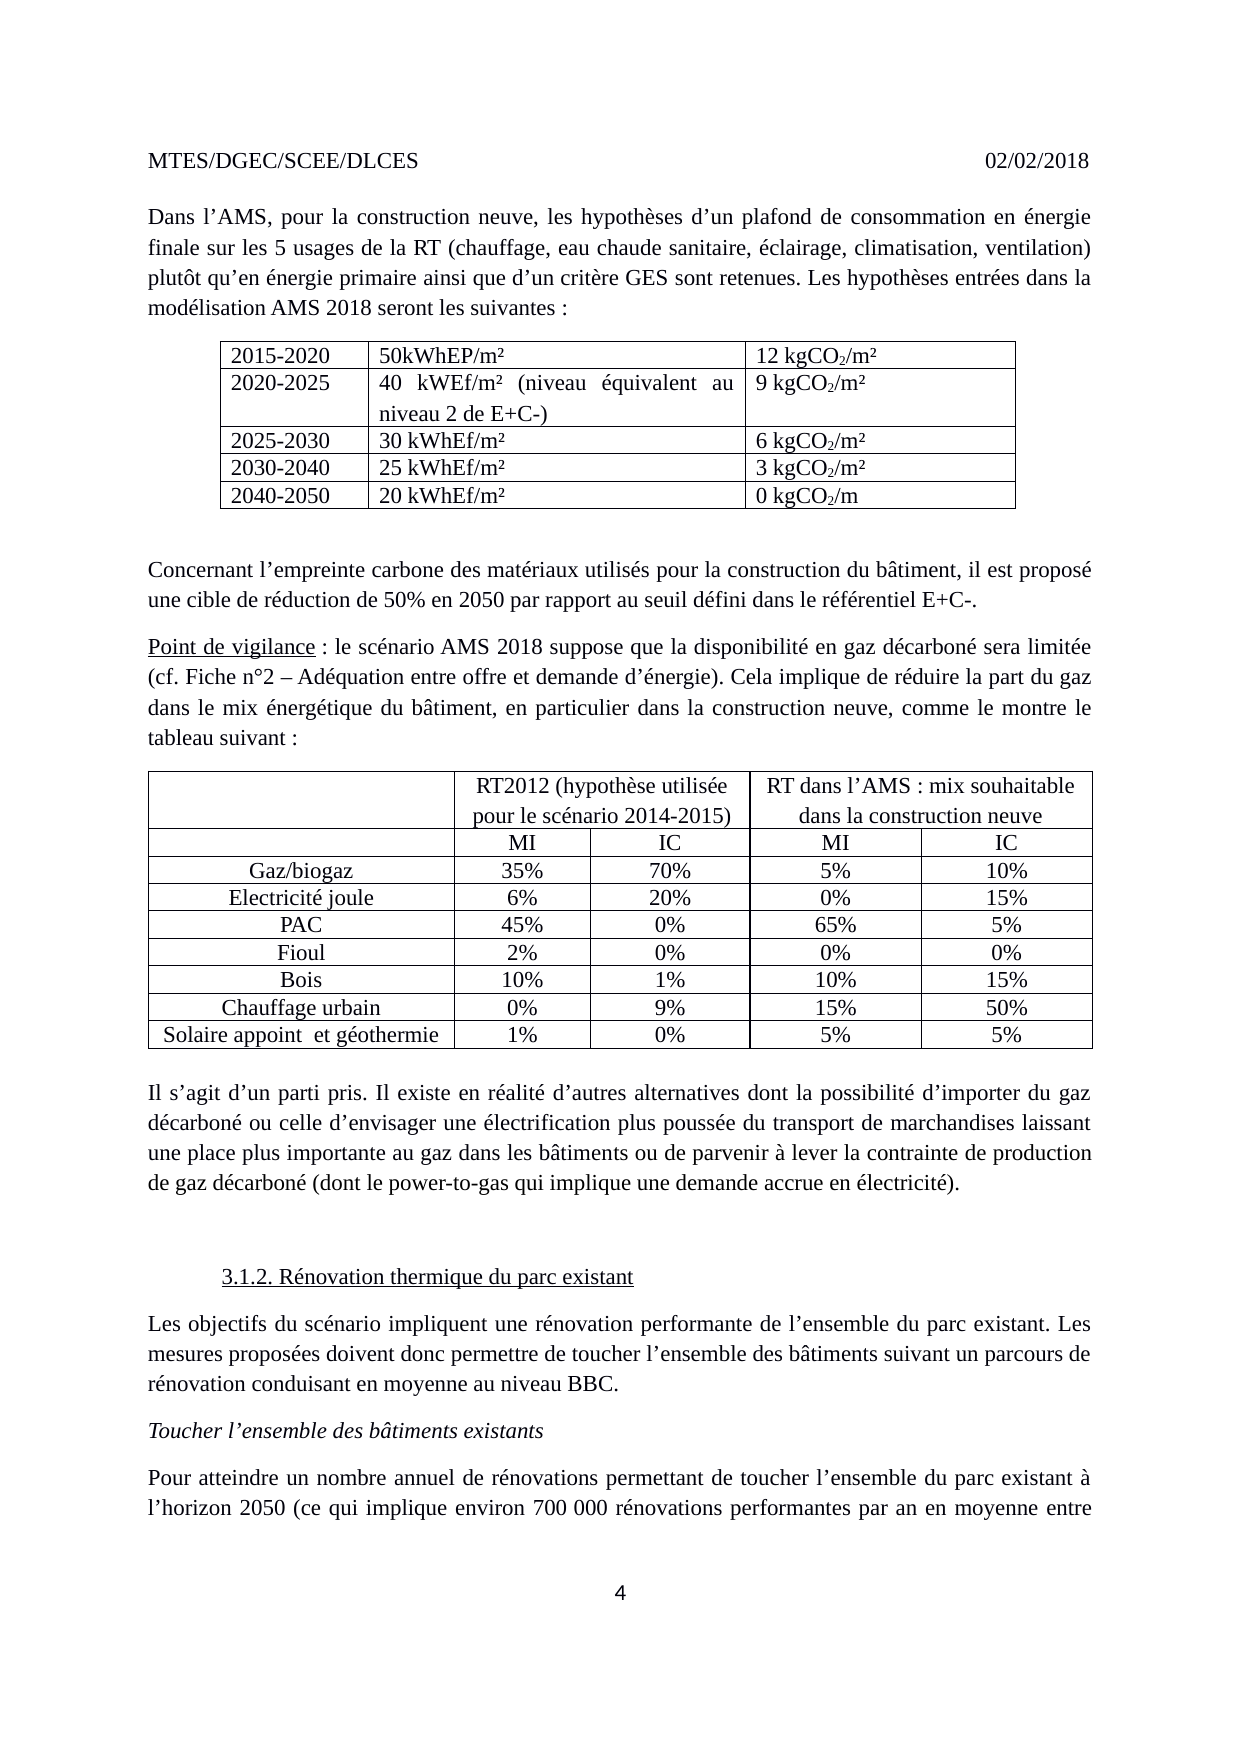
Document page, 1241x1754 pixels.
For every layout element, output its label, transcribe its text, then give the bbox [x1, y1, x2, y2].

table_cell 5% [751, 857, 921, 883]
table_cell 1% [455, 1021, 590, 1047]
table_cell 45% [455, 911, 590, 938]
table_header 2015-2020 [221, 342, 368, 368]
text Toucher l’ensemble des bâtiments existants [148, 1417, 1093, 1443]
table_cell 0% [591, 911, 749, 938]
table_cell 1% [591, 966, 749, 993]
table_cell 5% [922, 911, 1092, 938]
table_cell 10% [751, 966, 921, 993]
table_cell 20 kWhEf/m² [369, 482, 745, 508]
table_cell 6% [455, 884, 590, 910]
table_cell 25 kWhEf/m² [369, 454, 745, 481]
table_cell 65% [751, 911, 921, 938]
table_cell 50% [922, 994, 1092, 1020]
table_cell 15% [922, 884, 1092, 910]
table_cell 2020-2025 [221, 369, 368, 426]
table_cell 0% [751, 884, 921, 910]
table_cell MI [751, 829, 921, 856]
table_cell 2025-2030 [221, 427, 368, 453]
table_cell 15% [922, 966, 1092, 993]
table_header 12 kgCO2/m² [746, 342, 1015, 368]
table_header [149, 772, 454, 828]
table_header RT dans l’AMS : mix souhaitable dans la construction neuve [751, 772, 1092, 828]
table_cell 0% [591, 939, 749, 965]
table_cell 70% [591, 857, 749, 883]
text Dans l’AMS, pour la construction neuve, les hypothèses d’un plafond de consommation en énergie finale sur les 5 usages de la RT (chauffage, eau chaude sanitaire, éclairage, climatisation, ventilation) plutôt qu’en énergie primaire ainsi que d’un critère GES sont retenues. Les hypothèses entrées dans la modélisation AMS 2018 seront les suivantes : [148, 203, 1093, 320]
table_cell 30 kWhEf/m² [369, 427, 745, 453]
table_cell Electricité joule [149, 884, 454, 910]
table_cell MI [455, 829, 590, 856]
table_cell 35% [455, 857, 590, 883]
text Il s’agit d’un parti pris. Il existe en réalité d’autres alternatives dont la possibilité d’importer du gaz décarboné ou celle d’envisager une électrification plus poussée du transport de marchandises laissant une place plus importante au gaz dans les bâtiments ou de parvenir à lever la contrainte de production de gaz décarboné (dont le power-to-gas qui implique une demande accrue en électricité). [148, 1049, 1093, 1196]
table_cell 6 kgCO2/m² [746, 427, 1015, 453]
table_cell Chauffage urbain [149, 994, 454, 1020]
table_cell 15% [751, 994, 921, 1020]
table_cell 9% [591, 994, 749, 1020]
table_cell 0% [455, 994, 590, 1020]
table_cell [149, 829, 454, 856]
table_header RT2012 (hypothèse utilisée pour le scénario 2014-2015) [455, 772, 749, 828]
table_header 50kWhEP/m² [369, 342, 745, 368]
table_cell 0% [591, 1021, 749, 1047]
table_cell Solaire appoint et géothermie [149, 1021, 454, 1047]
table_cell 2% [455, 939, 590, 965]
table_cell 0% [751, 939, 921, 965]
table_cell IC [922, 829, 1092, 856]
text Les objectifs du scénario impliquent une rénovation performante de l’ensemble du parc existant. Les mesures proposées doivent donc permettre de toucher l’ensemble des bâtiments suivant un parcours de rénovation conduisant en moyenne au niveau BBC. [148, 1310, 1093, 1397]
table_cell 0 kgCO2/m [746, 482, 1015, 508]
text 3.1.2. Rénovation thermique du parc existant [221, 1263, 1093, 1289]
table_cell IC [591, 829, 749, 856]
text Pour atteindre un nombre annuel de rénovations permettant de toucher l’ensemble du parc existant à l’horizon 2050 (ce qui implique environ 700 000 rénovations performantes par an en moyenne entre [148, 1464, 1093, 1521]
table_cell 3 kgCO2/m² [746, 454, 1015, 481]
table_cell 20% [591, 884, 749, 910]
table_cell Bois [149, 966, 454, 993]
table_cell 10% [922, 857, 1092, 883]
table_cell 9 kgCO2/m² [746, 369, 1015, 426]
table_cell Fioul [149, 939, 454, 965]
table_cell 5% [922, 1021, 1092, 1047]
table_cell Gaz/biogaz [149, 857, 454, 883]
table_cell 2030-2040 [221, 454, 368, 481]
table_cell PAC [149, 911, 454, 938]
table_cell 5% [751, 1021, 921, 1047]
text Point de vigilance : le scénario AMS 2018 suppose que la disponibilité en gaz décarboné sera limitée (cf. Fiche n°2 – Adéquation entre offre et demande d’énergie). Cela implique de réduire la part du gaz dans le mix énergétique du bâtiment, en particulier dans la construction neuve, comme le montre le tableau suivant : [148, 633, 1093, 750]
table_cell 2040-2050 [221, 482, 368, 508]
table_cell 0% [922, 939, 1092, 965]
table_cell 40 kWEf/m² (niveau équivalent au niveau 2 de E+C-) [369, 369, 745, 426]
table_cell 10% [455, 966, 590, 993]
